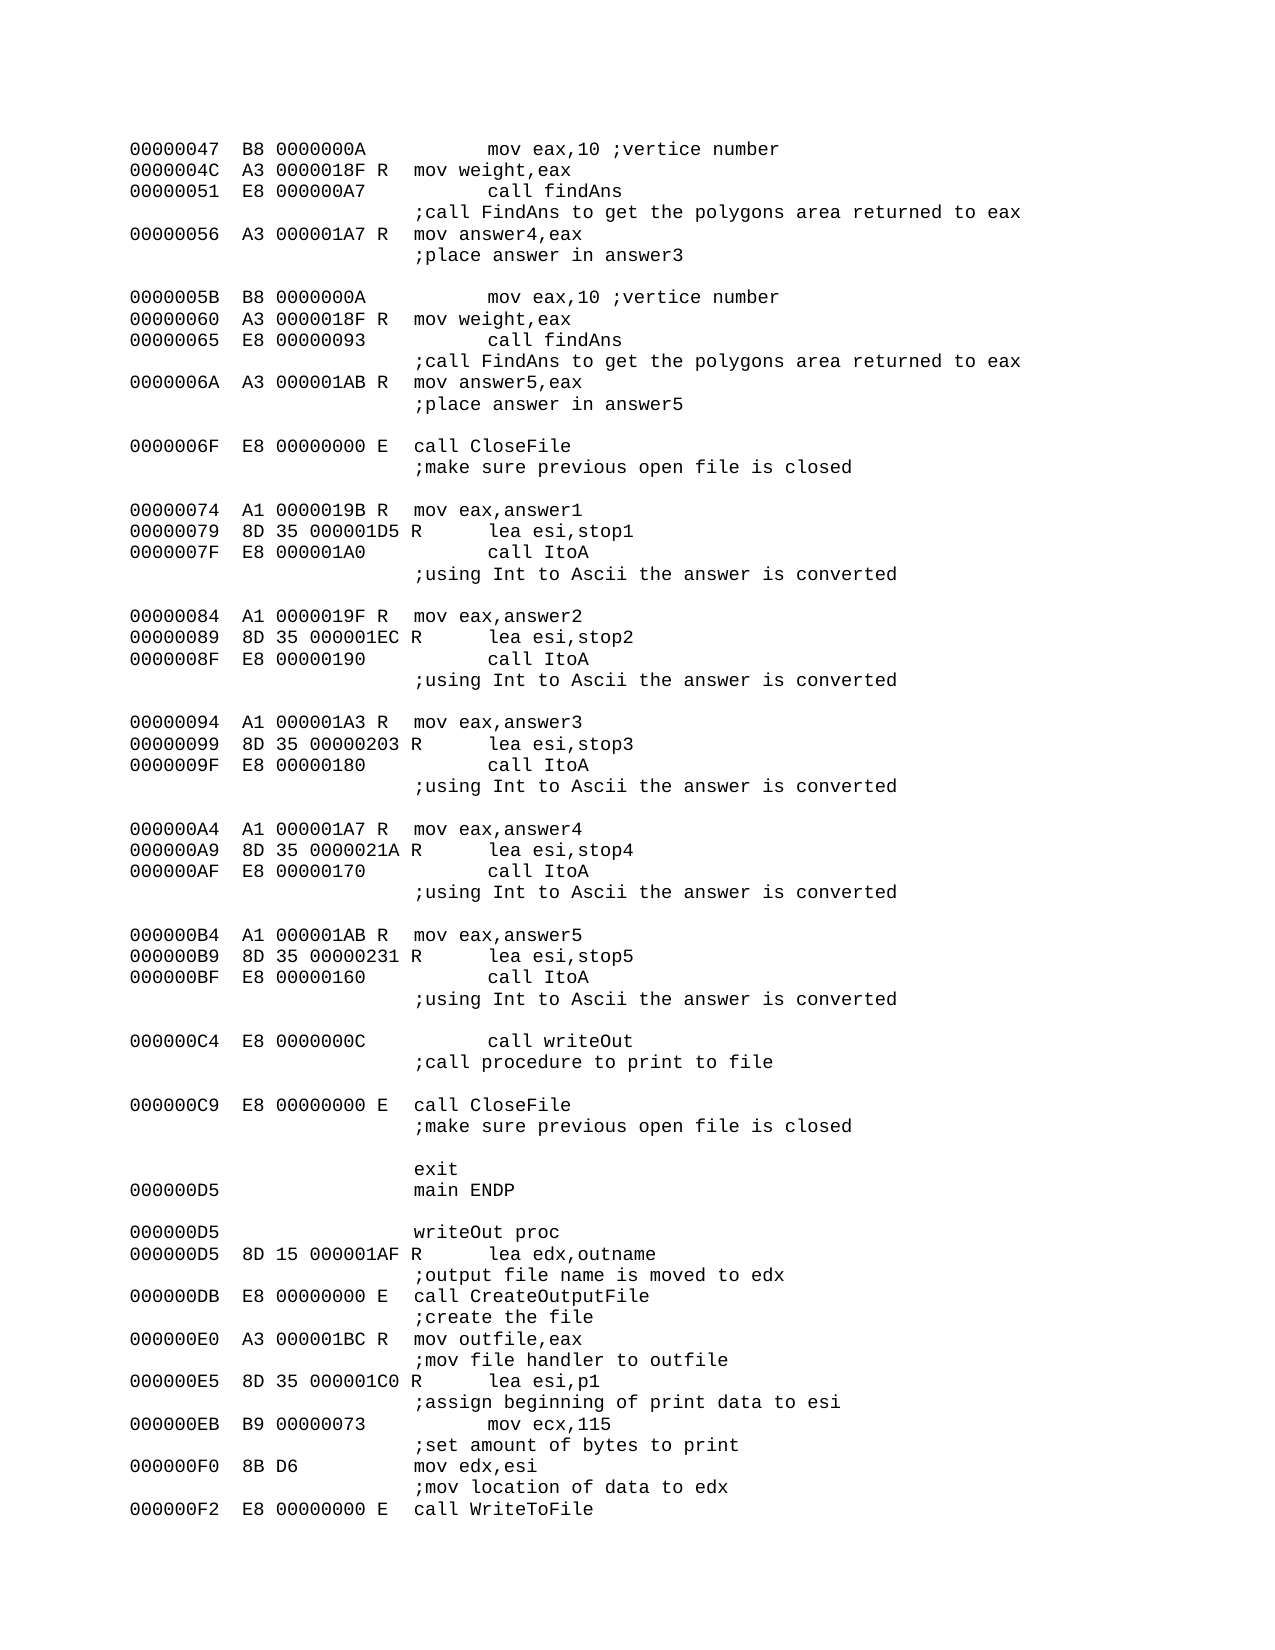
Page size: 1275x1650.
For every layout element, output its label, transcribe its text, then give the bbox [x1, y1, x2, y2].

text 000000C4 E8 0000000C call writeOut [118, 1032, 1157, 1053]
text 000000D5 8D 15 000001AF R lea edx,outname [118, 1244, 1157, 1266]
text ;place answer in answer5 [118, 394, 1157, 416]
text 000000BF E8 00000160 call ItoA [118, 968, 1157, 989]
text ;place answer in answer3 [118, 246, 1157, 267]
text ;call FindAns to get the polygons area returned to eax [118, 203, 1157, 224]
text ;assign beginning of print data to esi [118, 1393, 1157, 1414]
text 000000D5 writeOut proc [118, 1223, 1157, 1244]
text ;using Int to Ascii the answer is converted [118, 564, 1157, 586]
text 0000004C A3 0000018F R mov weight,eax [118, 161, 1157, 182]
text 00000074 A1 0000019B R mov eax,answer1 [118, 501, 1157, 522]
text 00000084 A1 0000019F R mov eax,answer2 [118, 607, 1157, 628]
text 00000079 8D 35 000001D5 R lea esi,stop1 [118, 522, 1157, 543]
text 000000E5 8D 35 000001C0 R lea esi,p1 [118, 1372, 1157, 1393]
text 0000006A A3 000001AB R mov answer5,eax [118, 373, 1157, 394]
text 00000089 8D 35 000001EC R lea esi,stop2 [118, 628, 1157, 649]
text 0000006F E8 00000000 E call CloseFile [118, 437, 1157, 458]
text 000000DB E8 00000000 E call CreateOutputFile [118, 1287, 1157, 1308]
text ;mov file handler to outfile [118, 1351, 1157, 1372]
text ;using Int to Ascii the answer is converted [118, 883, 1157, 904]
text ;call procedure to print to file [118, 1053, 1157, 1074]
text 000000B9 8D 35 00000231 R lea esi,stop5 [118, 947, 1157, 968]
text ;using Int to Ascii the answer is converted [118, 989, 1157, 1011]
text 00000094 A1 000001A3 R mov eax,answer3 [118, 713, 1157, 734]
text ;using Int to Ascii the answer is converted [118, 671, 1157, 692]
text ;set amount of bytes to print [118, 1436, 1157, 1457]
text 0000007F E8 000001A0 call ItoA [118, 543, 1157, 564]
text 00000051 E8 000000A7 call findAns [118, 182, 1157, 203]
text 000000B4 A1 000001AB R mov eax,answer5 [118, 926, 1157, 947]
text 00000056 A3 000001A7 R mov answer4,eax [118, 224, 1157, 246]
text 000000F2 E8 00000000 E call WriteToFile [118, 1499, 1157, 1521]
text 000000E0 A3 000001BC R mov outfile,eax [118, 1329, 1157, 1351]
text ;make sure previous open file is closed [118, 1117, 1157, 1138]
text ;mov location of data to edx [118, 1478, 1157, 1499]
text 000000F0 8B D6 mov edx,esi [118, 1457, 1157, 1478]
text 000000EB B9 00000073 mov ecx,115 [118, 1414, 1157, 1436]
text 0000009F E8 00000180 call ItoA [118, 756, 1157, 777]
text ;call FindAns to get the polygons area returned to eax [118, 352, 1157, 373]
text 0000005B B8 0000000A mov eax,10 ;vertice number [118, 288, 1157, 309]
text ;output file name is moved to edx [118, 1266, 1157, 1287]
text exit [118, 1159, 1157, 1181]
text 0000008F E8 00000190 call ItoA [118, 649, 1157, 671]
text 000000AF E8 00000170 call ItoA [118, 862, 1157, 883]
text 000000D5 main ENDP [118, 1181, 1157, 1202]
text 00000047 B8 0000000A mov eax,10 ;vertice number [118, 139, 1157, 161]
text 00000060 A3 0000018F R mov weight,eax [118, 309, 1157, 331]
text ;using Int to Ascii the answer is converted [118, 777, 1157, 798]
text 00000065 E8 00000093 call findAns [118, 331, 1157, 352]
text 000000C9 E8 00000000 E call CloseFile [118, 1096, 1157, 1117]
text 000000A4 A1 000001A7 R mov eax,answer4 [118, 819, 1157, 841]
text ;create the file [118, 1308, 1157, 1329]
text ;make sure previous open file is closed [118, 458, 1157, 479]
text 000000A9 8D 35 0000021A R lea esi,stop4 [118, 841, 1157, 862]
text 00000099 8D 35 00000203 R lea esi,stop3 [118, 734, 1157, 756]
